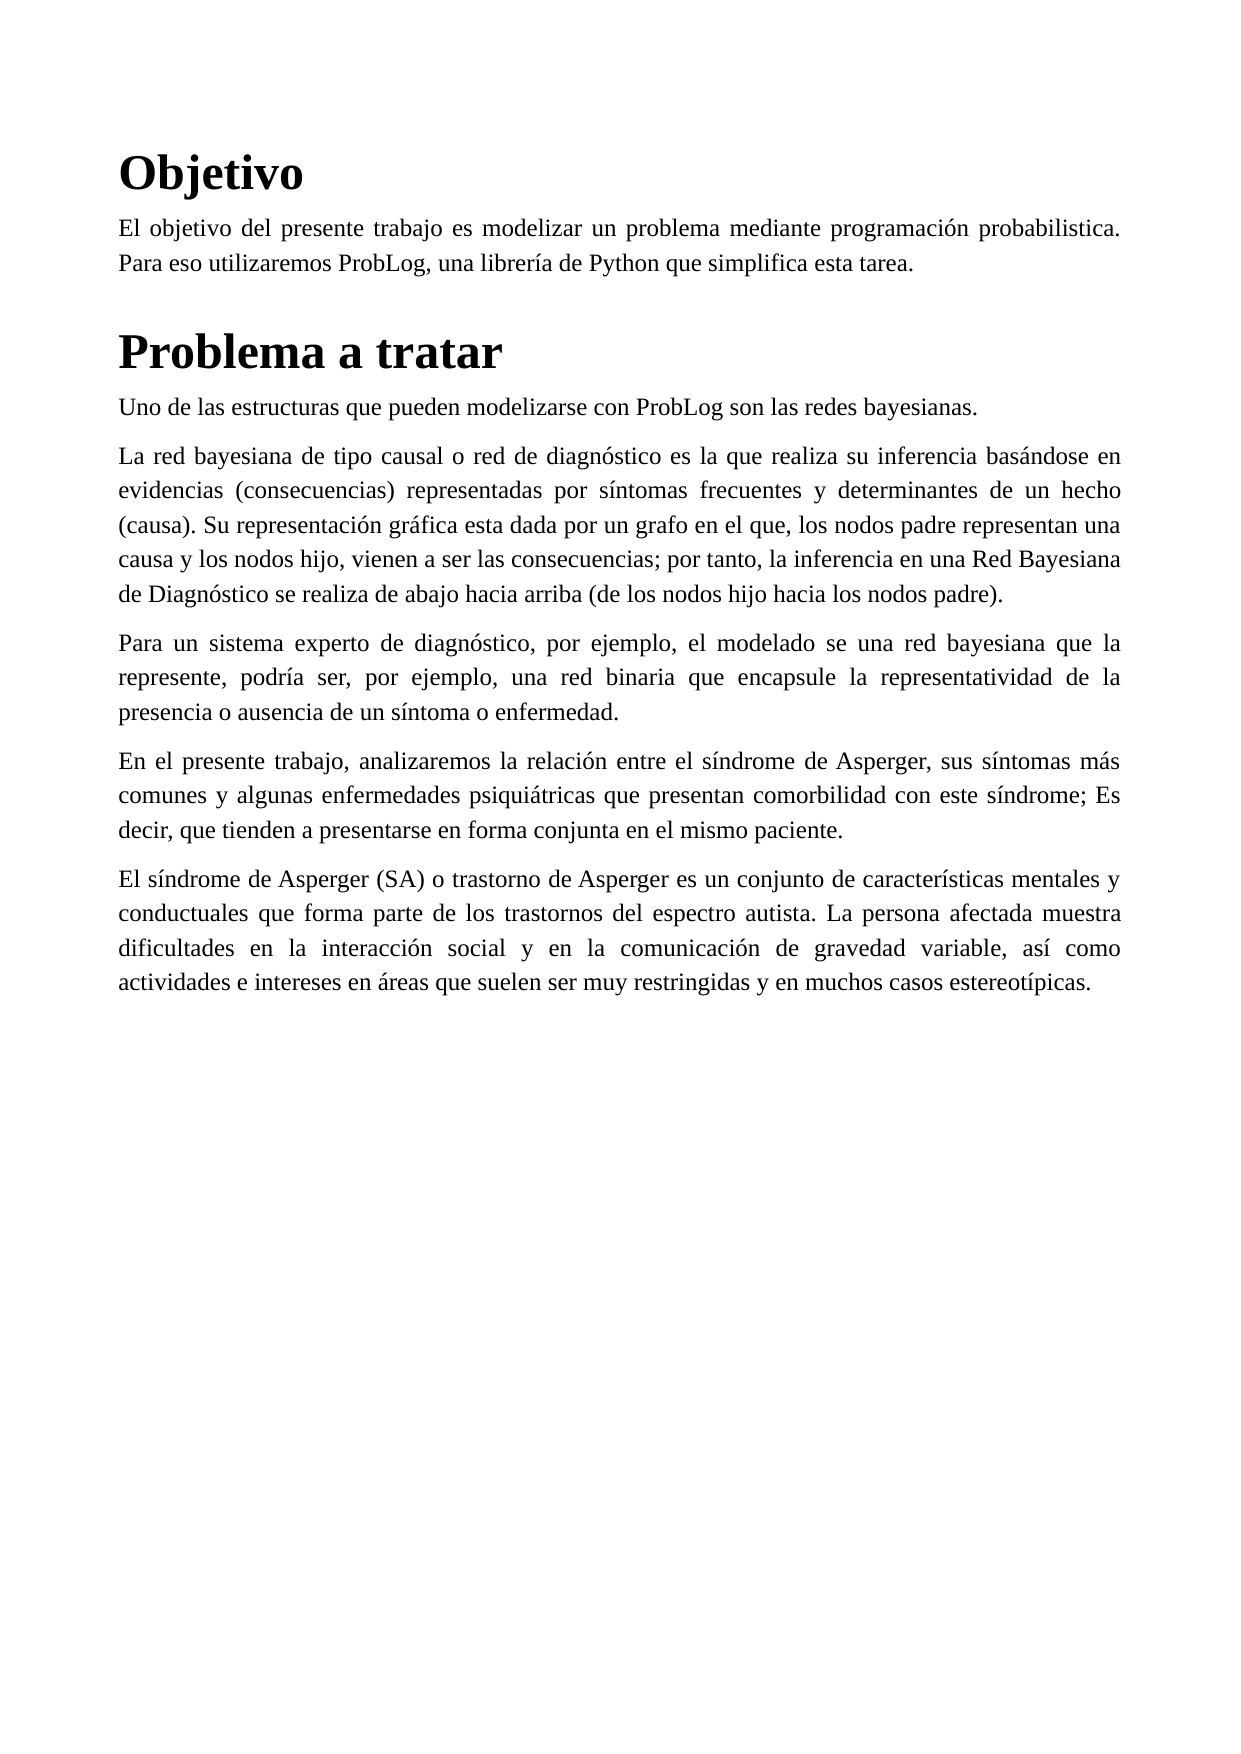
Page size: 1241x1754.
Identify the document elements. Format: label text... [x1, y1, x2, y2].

subtitle Objetivo [118, 143, 1122, 201]
text Uno de las estructuras que pueden modelizarse con ProbLog son las redes bayesianas. [118, 392, 1122, 420]
text El síndrome de Asperger (SA) o trastorno de Asperger es un conjunto de características mentales y conductuales que forma parte de los trastornos del espectro autista. La persona afectada muestra dificultades en la interacción social y en la comunicación de gravedad variable, así como actividades e intereses en áreas que suelen ser muy restringidas y en muchos casos estereotípicas. [118, 864, 1122, 996]
subtitle Problema a tratar [118, 322, 1122, 379]
text El objetivo del presente trabajo es modelizar un problema mediante programación probabilistica. Para eso utilizaremos ProbLog, una librería de Python que simplifica esta tarea. [118, 213, 1122, 276]
text La red bayesiana de tipo causal o red de diagnóstico es la que realiza su inferencia basándose en evidencias (consecuencias) representadas por síntomas frecuentes y determinantes de un hecho (causa). Su representación gráfica esta dada por un grafo en el que, los nodos padre representan una causa y los nodos hijo, vienen a ser las consecuencias; por tanto, la inferencia en una Red Bayesiana de Diagnóstico se realiza de abajo hacia arriba (de los nodos hijo hacia los nodos padre). [118, 441, 1122, 607]
text En el presente trabajo, analizaremos la relación entre el síndrome de Asperger, sus síntomas más comunes y algunas enfermedades psiquiátricas que presentan comorbilidad con este síndrome; Es decir, que tienden a presentarse en forma conjunta en el mismo paciente. [118, 746, 1122, 843]
text Para un sistema experto de diagnóstico, por ejemplo, el modelado se una red bayesiana que la represente, podría ser, por ejemplo, una red binaria que encapsule la representatividad de la presencia o ausencia de un síntoma o enfermedad. [118, 628, 1122, 725]
